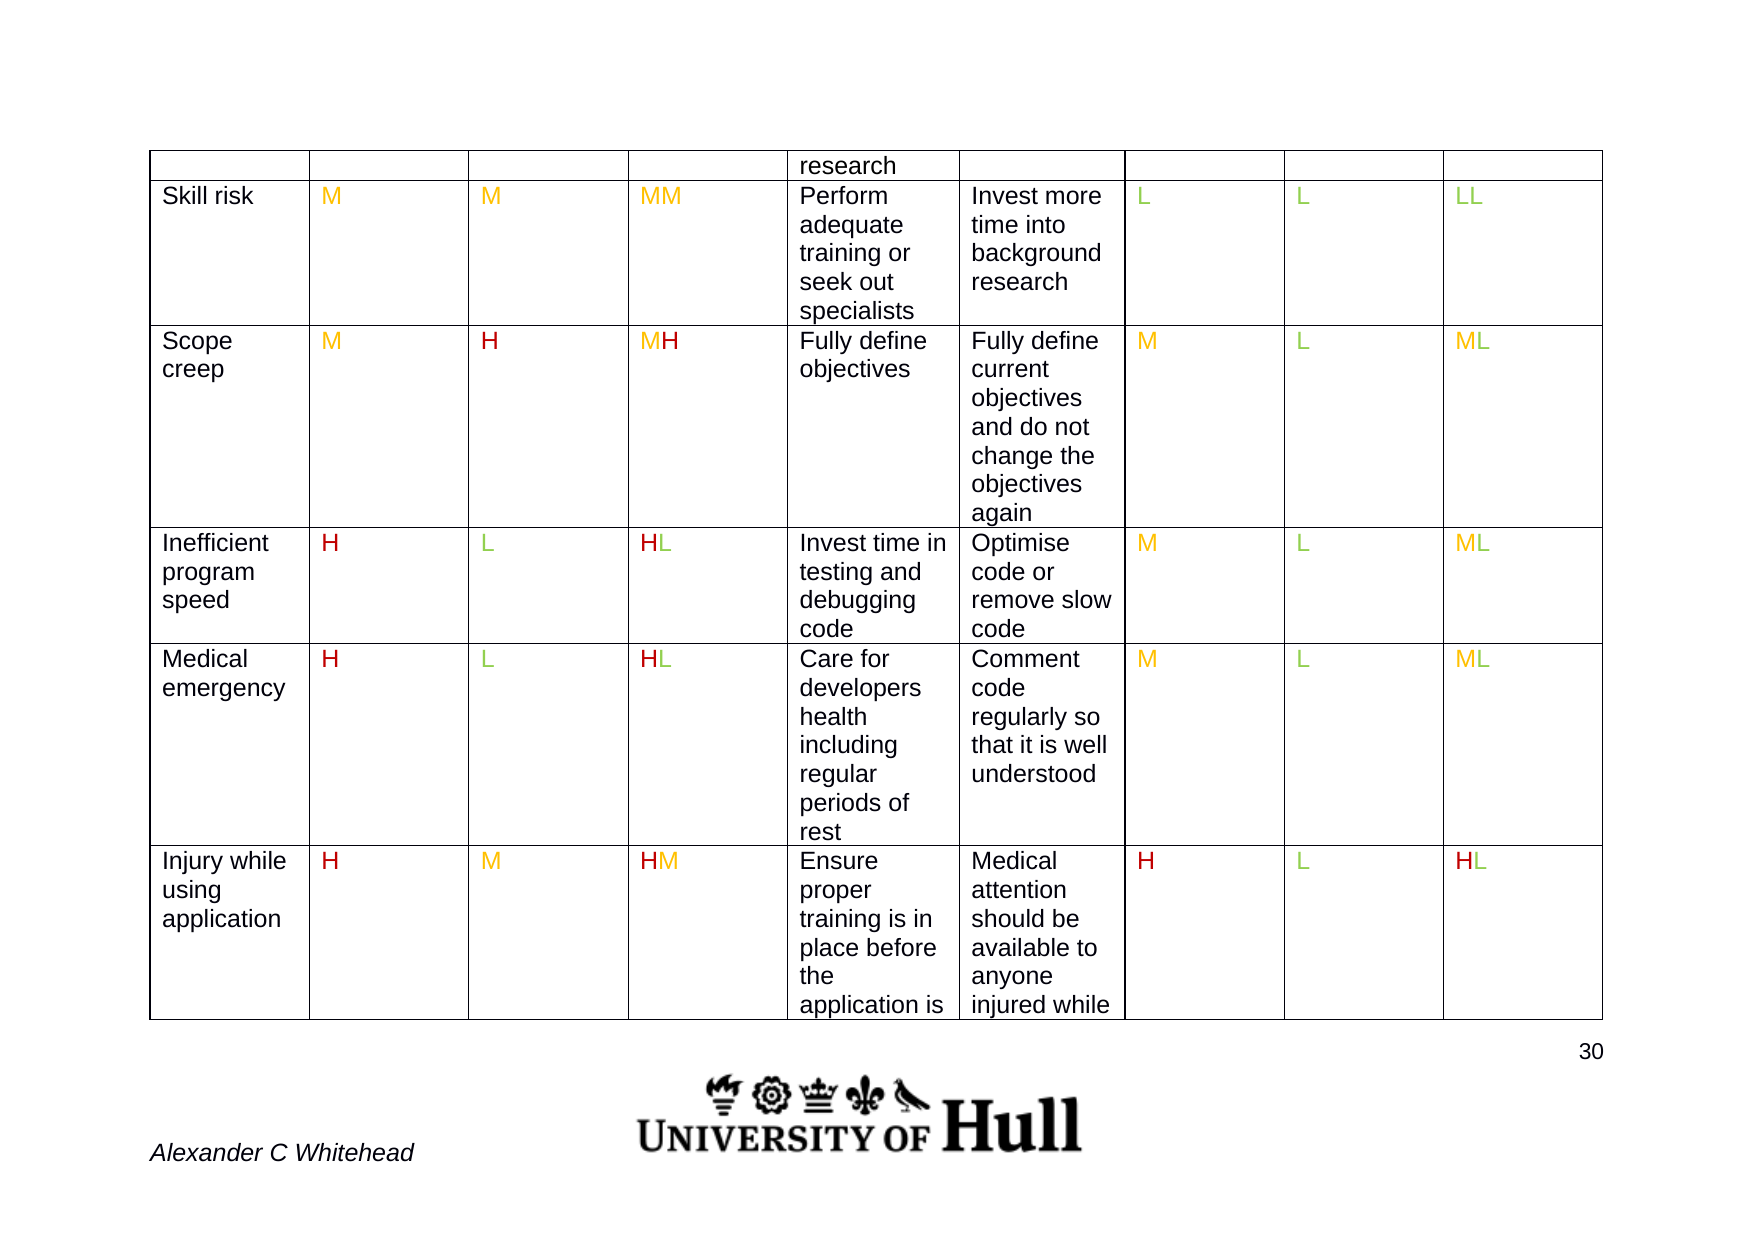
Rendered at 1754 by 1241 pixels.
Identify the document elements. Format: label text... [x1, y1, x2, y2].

table_cell Invest time in testing and debugging code [788, 528, 959, 643]
table_cell MH [629, 326, 787, 527]
table_cell L [469, 644, 628, 845]
table_cell [310, 151, 468, 180]
table_cell M [1126, 326, 1284, 527]
table_cell ML [1444, 326, 1602, 527]
table_cell L [1285, 326, 1443, 527]
table_cell [1285, 151, 1443, 180]
table_cell Care for developers health including regular periods of rest [788, 644, 959, 845]
table_cell H [310, 644, 468, 845]
table_cell L [1285, 528, 1443, 643]
table_cell M [469, 181, 628, 324]
table_cell Skill risk [151, 181, 309, 324]
table_cell Inefficient program speed [151, 528, 309, 643]
table_cell research [788, 151, 959, 180]
table_cell Comment code regularly so that it is well understood [960, 644, 1124, 845]
table_cell [1444, 151, 1602, 180]
table_cell Fully define objectives [788, 326, 959, 527]
table_cell M [310, 181, 468, 324]
table_cell M [1126, 528, 1284, 643]
table_cell Scope creep [151, 326, 309, 527]
table_cell M [469, 846, 628, 1019]
table_cell [1126, 151, 1284, 180]
table_cell [960, 151, 1124, 180]
table_cell L [469, 528, 628, 643]
table_cell Fully define current objectives and do not change the objectives again [960, 326, 1124, 527]
table_cell M [1126, 644, 1284, 845]
picture [630, 1064, 1091, 1162]
table_cell L [1285, 644, 1443, 845]
table_cell H [310, 528, 468, 643]
table_cell H [1126, 846, 1284, 1019]
table_cell M [310, 326, 468, 527]
table_cell Medical emergency [151, 644, 309, 845]
table_cell L [1285, 846, 1443, 1019]
table_cell LL [1444, 181, 1602, 324]
table_cell H [469, 326, 628, 527]
table_cell L [1285, 181, 1443, 324]
table_cell [151, 151, 309, 180]
table_cell Optimise code or remove slow code [960, 528, 1124, 643]
table_cell HM [629, 846, 787, 1019]
table_cell ML [1444, 528, 1602, 643]
table_cell H [310, 846, 468, 1019]
table_cell Injury while using application [151, 846, 309, 1019]
table_cell MM [629, 181, 787, 324]
table_cell [469, 151, 628, 180]
table_cell HL [1444, 846, 1602, 1019]
table_cell L [1126, 181, 1284, 324]
table_cell Perform adequate training or seek out specialists [788, 181, 959, 324]
table_cell Ensure proper training is in place before the application is [788, 846, 959, 1019]
table_cell HL [629, 644, 787, 845]
table_cell [629, 151, 787, 180]
table_cell Invest more time into background research [960, 181, 1124, 324]
table_cell ML [1444, 644, 1602, 845]
table_cell Medical attention should be available to anyone injured while [960, 846, 1124, 1019]
table_cell HL [629, 528, 787, 643]
